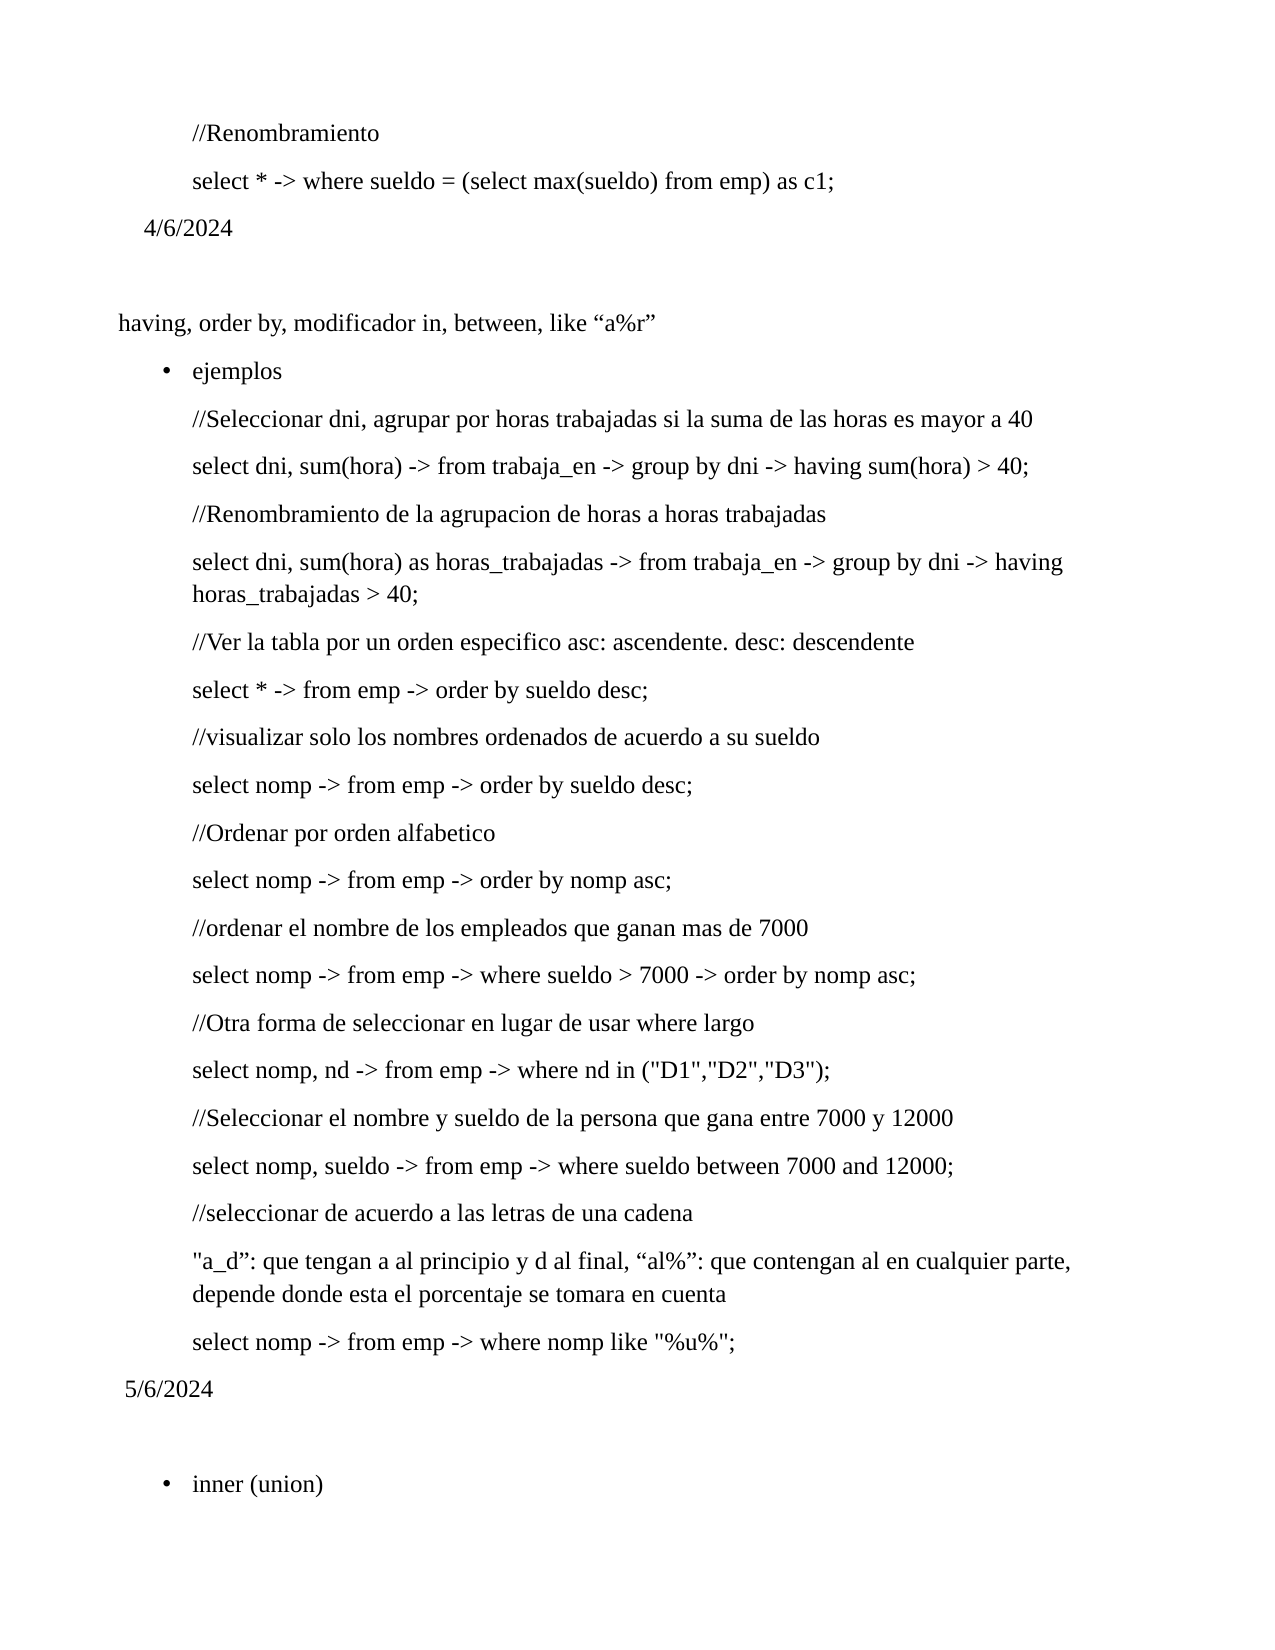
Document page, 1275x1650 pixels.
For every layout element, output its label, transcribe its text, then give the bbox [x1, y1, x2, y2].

list //seleccionar de acuerdo a las letras de una cadena [162, 1198, 1157, 1227]
list //ordenar el nombre de los empleados que ganan mas de 7000 [162, 913, 1157, 942]
list select dni, sum(hora) as horas_trabajadas -> from trabaja_en -> group by dni -> having horas_trabajadas > 40; [162, 547, 1157, 608]
list inner (union) [162, 1469, 1157, 1498]
list select dni, sum(hora) -> from trabaja_en -> group by dni -> having sum(hora) > 40; [162, 451, 1157, 480]
list select nomp -> from emp -> where nomp like "%u%"; [162, 1327, 1157, 1355]
text 5/6/2024 [118, 1374, 1157, 1403]
list //Seleccionar dni, agrupar por horas trabajadas si la suma de las horas es mayor a 40 [162, 404, 1157, 432]
list select nomp -> from emp -> order by sueldo desc; [162, 770, 1157, 799]
list select nomp, sueldo -> from emp -> where sueldo between 7000 and 12000; [162, 1151, 1157, 1179]
list select * -> from emp -> order by sueldo desc; [162, 675, 1157, 703]
list ejemplos [162, 356, 1157, 385]
list select * -> where sueldo = (select max(sueldo) from emp) as c1; [162, 166, 1157, 194]
list select nomp -> from emp -> order by nomp asc; [162, 865, 1157, 894]
list //Renombramiento de la agrupacion de horas a horas trabajadas [162, 499, 1157, 528]
list //Seleccionar el nombre y sueldo de la persona que gana entre 7000 y 12000 [162, 1103, 1157, 1132]
list select nomp, nd -> from emp -> where nd in ("D1","D2","D3"); [162, 1056, 1157, 1084]
list //Ver la tabla por un orden especifico asc: ascendente. desc: descendente [162, 627, 1157, 656]
text 💡 4/6/2024 [118, 213, 1157, 242]
text having, order by, modificador in, between, like “a%r” [118, 308, 1157, 337]
list //Ordenar por orden alfabetico [162, 818, 1157, 846]
list select nomp -> from emp -> where sueldo > 7000 -> order by nomp asc; [162, 960, 1157, 989]
list //Renombramiento [162, 118, 1157, 147]
list "a_d”: que tengan a al principio y d al final, “al%”: que contengan al en cualquier parte, depende donde esta el porcentaje se tomara en cuenta [162, 1246, 1157, 1308]
list //visualizar solo los nombres ordenados de acuerdo a su sueldo [162, 722, 1157, 751]
list //Otra forma de seleccionar en lugar de usar where largo [162, 1008, 1157, 1037]
